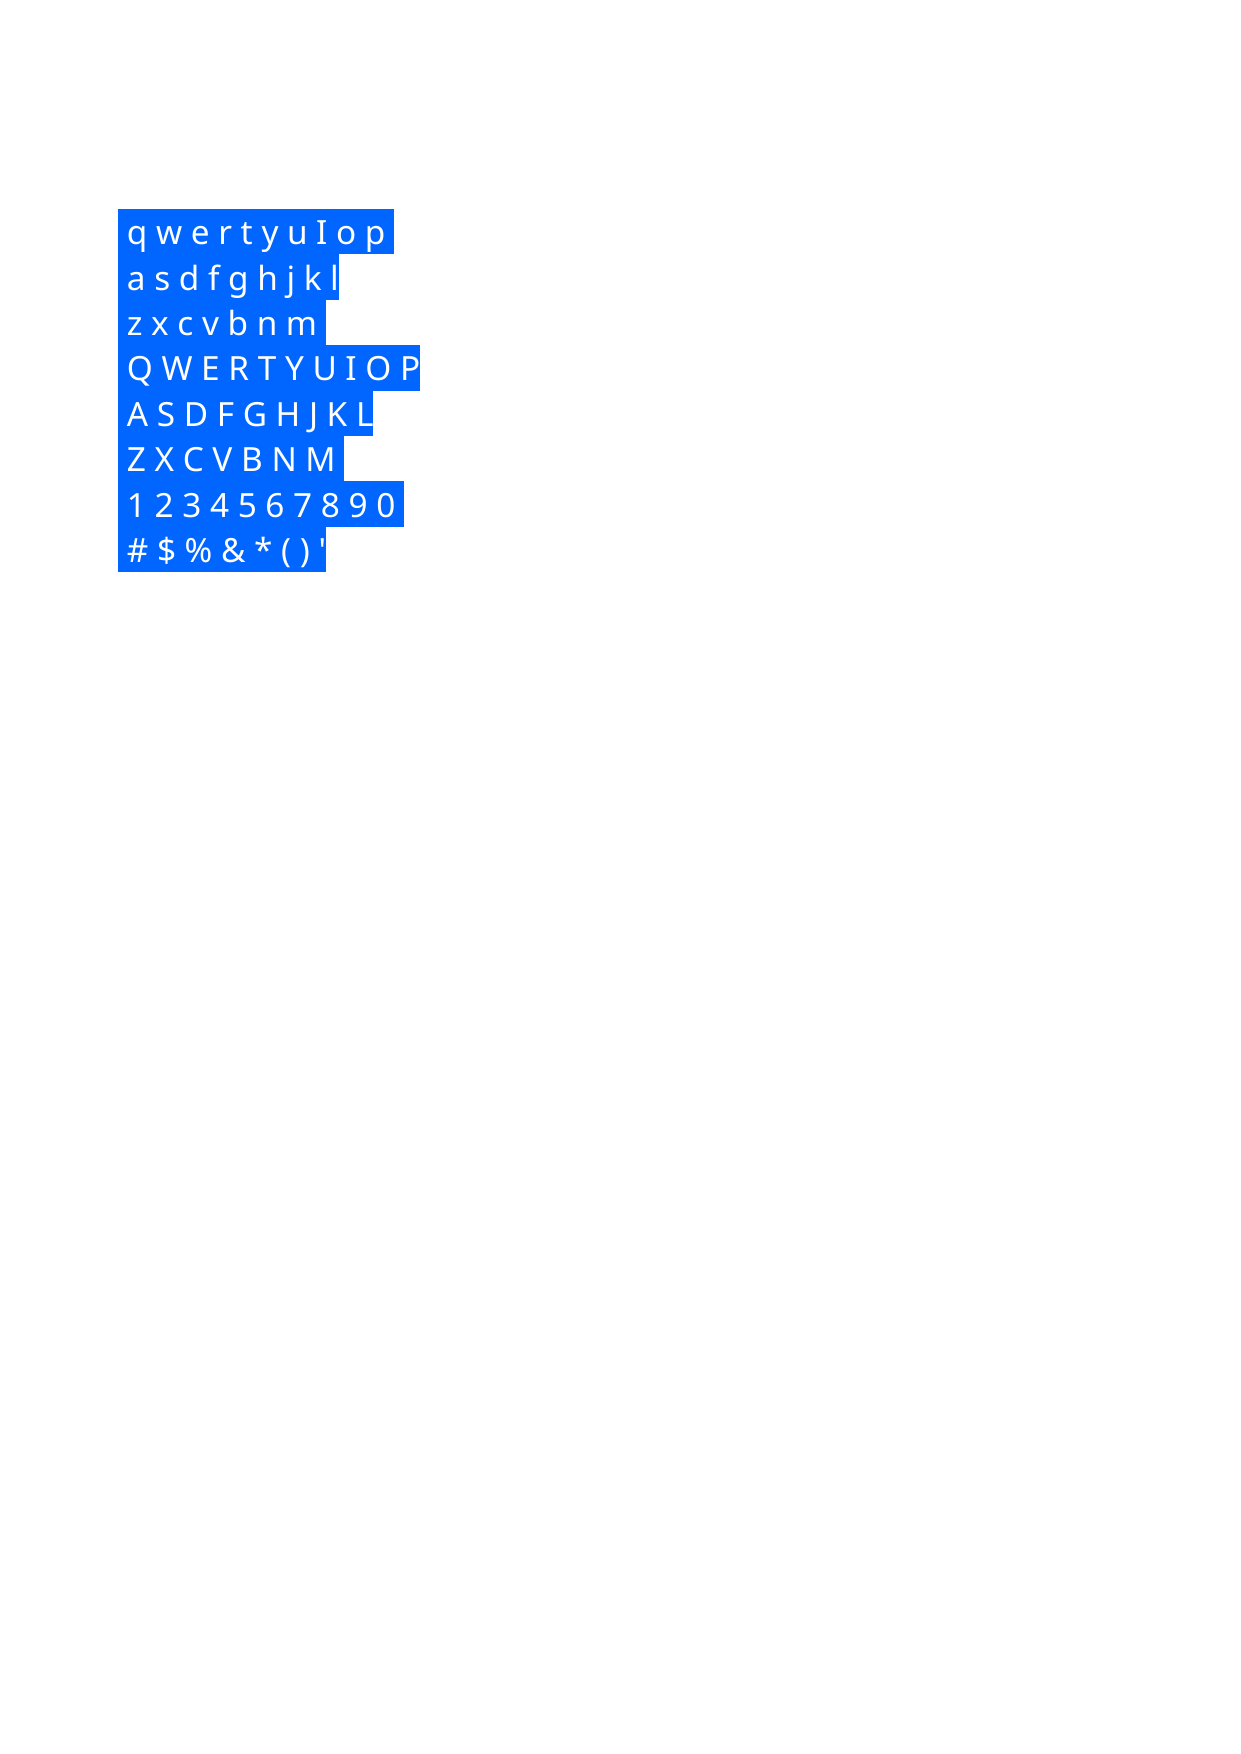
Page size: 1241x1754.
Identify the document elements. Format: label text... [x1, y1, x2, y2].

text Q W E R T Y U I O P [118, 345, 1122, 391]
text a s d f g h j k l [118, 254, 1122, 300]
text Z X C V B N M [118, 436, 1122, 481]
text # $ % & * ( ) ' [118, 527, 1122, 572]
text 1 2 3 4 5 6 7 8 9 0 [118, 481, 1122, 527]
text z x c v b n m [118, 300, 1122, 345]
text A S D F G H J K L [118, 391, 1122, 436]
text q w e r t y u I o p [118, 209, 1122, 254]
